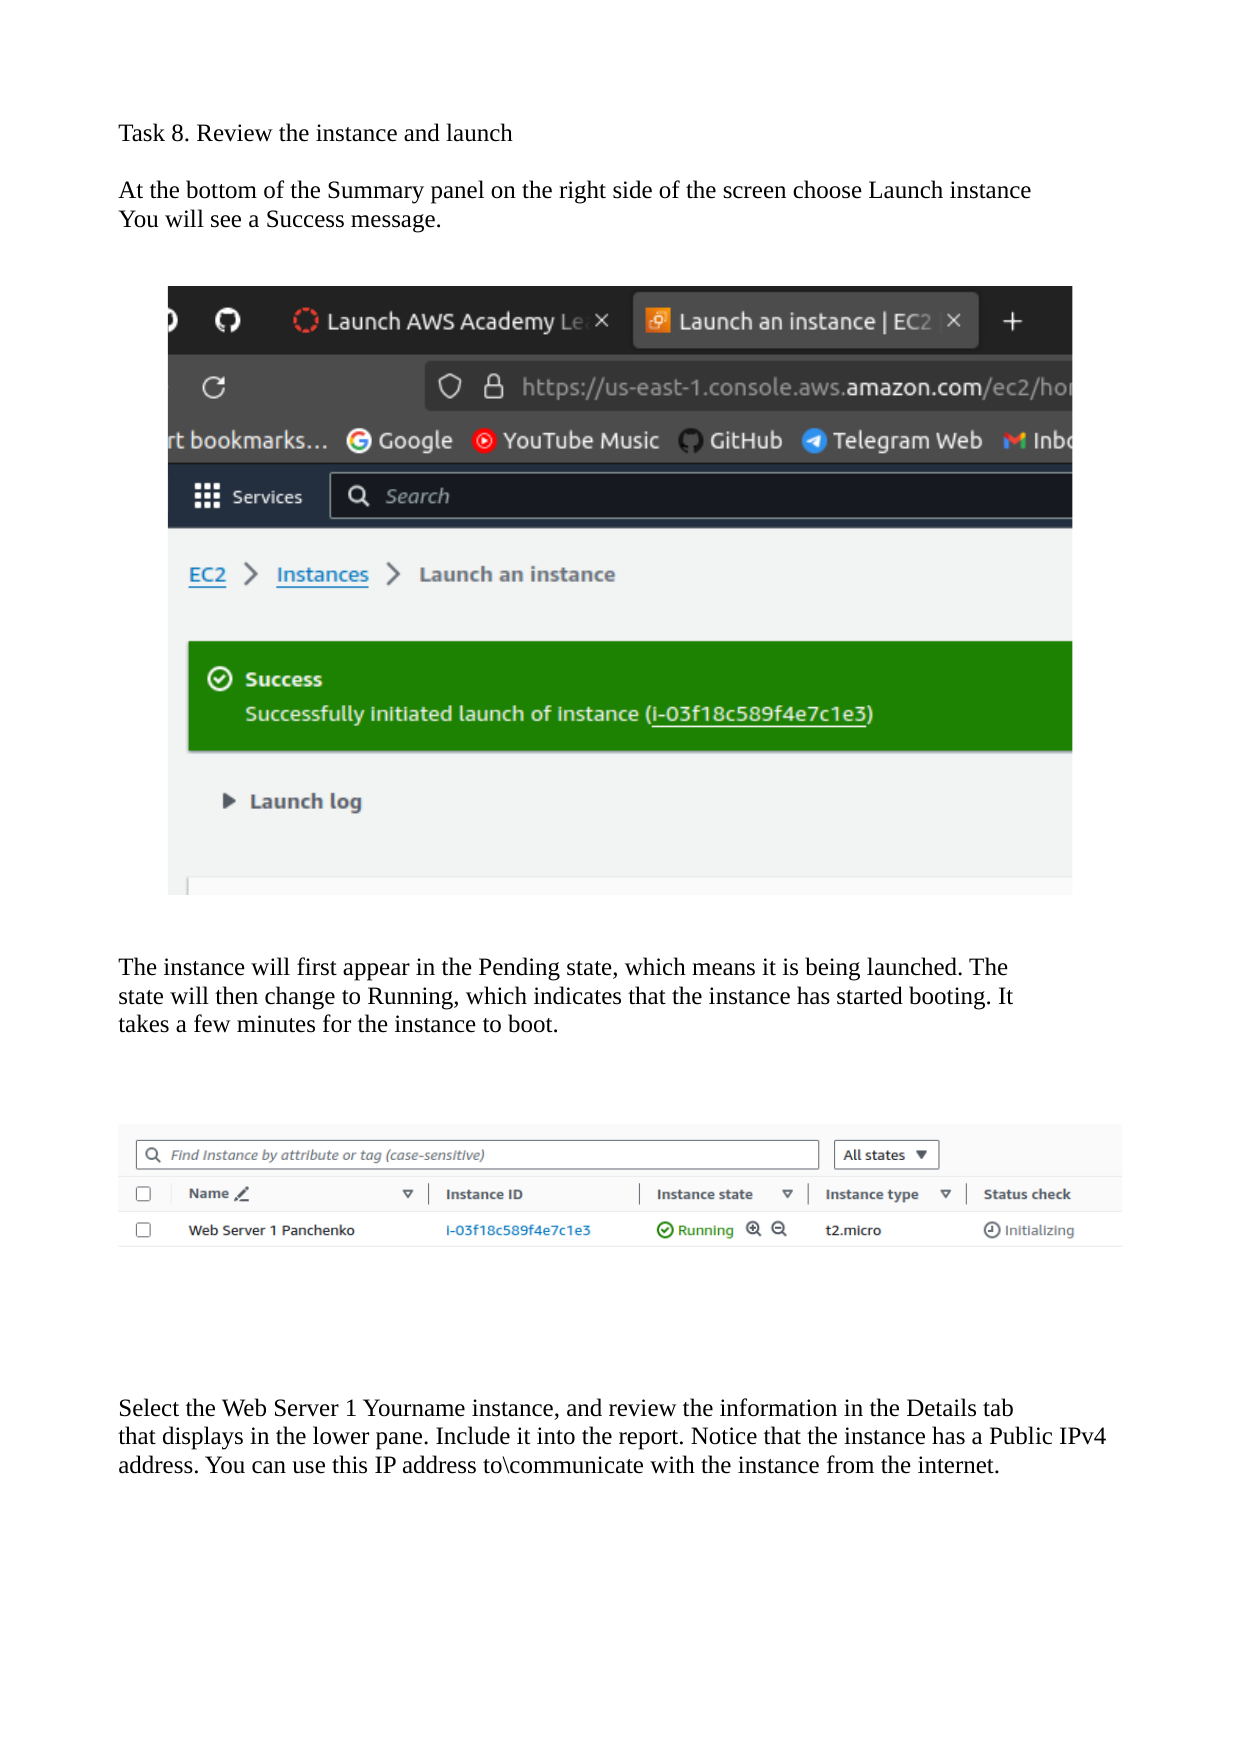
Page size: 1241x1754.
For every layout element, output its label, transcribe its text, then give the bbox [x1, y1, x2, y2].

text takes a few minutes for the instance to boot. [118, 1009, 1122, 1038]
text The instance will first appear in the Pending state, which means it is being launched. The [118, 952, 1122, 981]
text Select the Web Server 1 Yourname instance, and review the information in the Details tab [118, 1393, 1122, 1421]
picture [118, 1124, 1123, 1249]
text that displays in the lower pane. Include it into the report. Notice that the instance has a Public IPv4 address. You can use this IP address to\communicate with the instance from the internet. [118, 1421, 1122, 1536]
text state will then change to Running, which indicates that the instance has started booting. It [118, 981, 1122, 1009]
picture [167, 286, 1073, 895]
text Task 8. Review the instance and launch At the bottom of the Summary panel on the right side of the screen choose Launch instance [118, 118, 1122, 204]
text You will see a Success message. [118, 204, 1122, 923]
